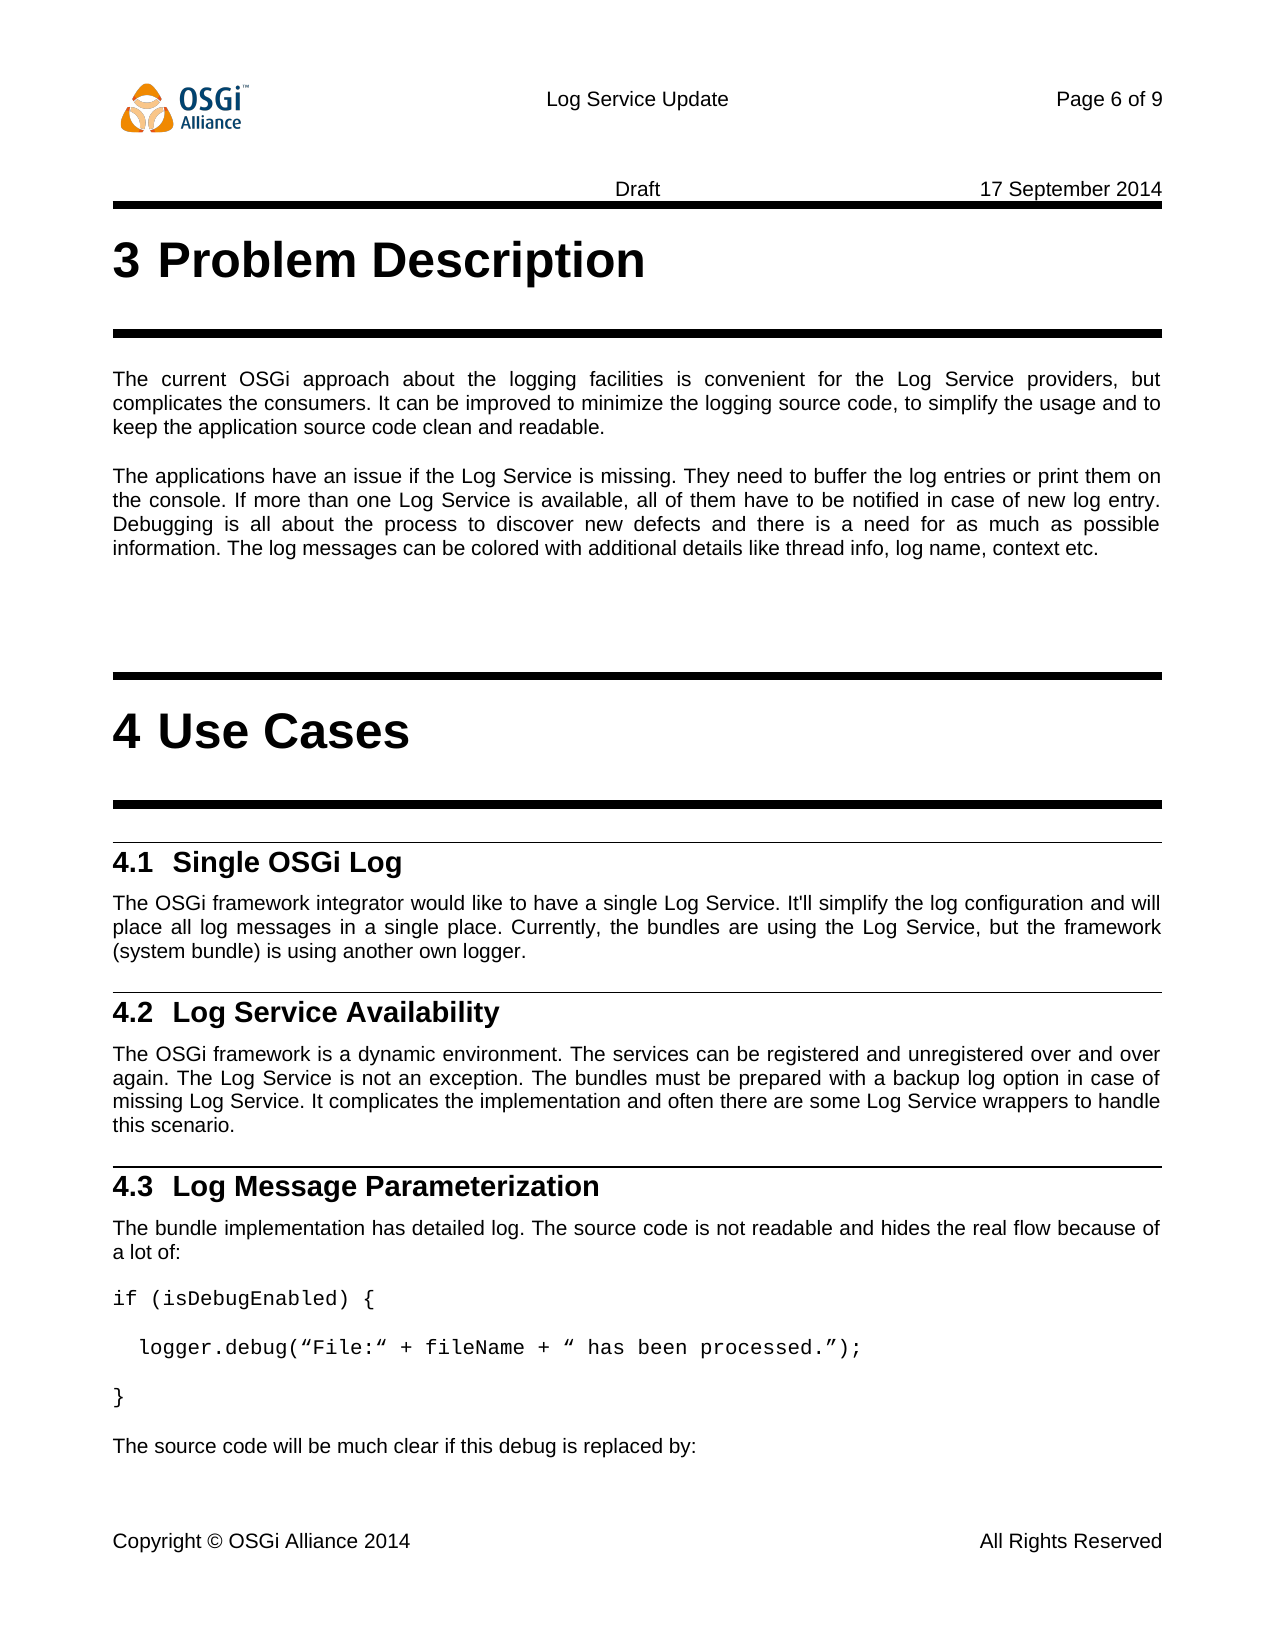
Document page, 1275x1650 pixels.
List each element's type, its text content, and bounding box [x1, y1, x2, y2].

text if (isDebugEnabled) { [112, 1288, 1162, 1312]
text The source code will be much clear if this debug is replaced by: [112, 1434, 1162, 1458]
text logger.debug(“File:“ + fileName + “ has been processed.”); [112, 1337, 1162, 1361]
text The applications have an issue if the Log Service is missing. They need to buffer the log entries or print them on the console. If more than one Log Service is available, all of them have to be notified in case of new log entry. Debugging is all about the process to discover new defects and there is a need for as much as possible information. The log messages can be colored with additional details like thread info, log name, context etc. [112, 464, 1162, 559]
subtitle Use Cases [112, 673, 1162, 809]
subtitle Problem Description [112, 202, 1162, 338]
subtitle Log Service Availability [112, 993, 1162, 1029]
text The OSGi framework is a dynamic environment. The services can be registered and unregistered over and over again. The Log Service is not an exception. The bundles must be prepared with a backup log option in case of missing Log Service. It complicates the implementation and often there are some Log Service wrappers to handle this scenario. [112, 1041, 1162, 1137]
subtitle Single OSGi Log [112, 843, 1162, 879]
text The bundle implementation has detailed log. The source code is not readable and hides the real flow because of a lot of: [112, 1216, 1162, 1263]
subtitle Log Message Parameterization [112, 1167, 1162, 1203]
picture [113, 76, 257, 140]
text } [112, 1386, 1162, 1409]
text The OSGi framework integrator would like to have a single Log Service. It'll simplify the log configuration and will place all log messages in a single place. Currently, the bundles are using the Log Service, but the framework (system bundle) is using another own logger. [112, 891, 1162, 963]
text The current OSGi approach about the logging facilities is convenient for the Log Service providers, but complicates the consumers. It can be improved to minimize the logging source code, to simplify the usage and to keep the application source code clean and readable. [112, 367, 1162, 439]
